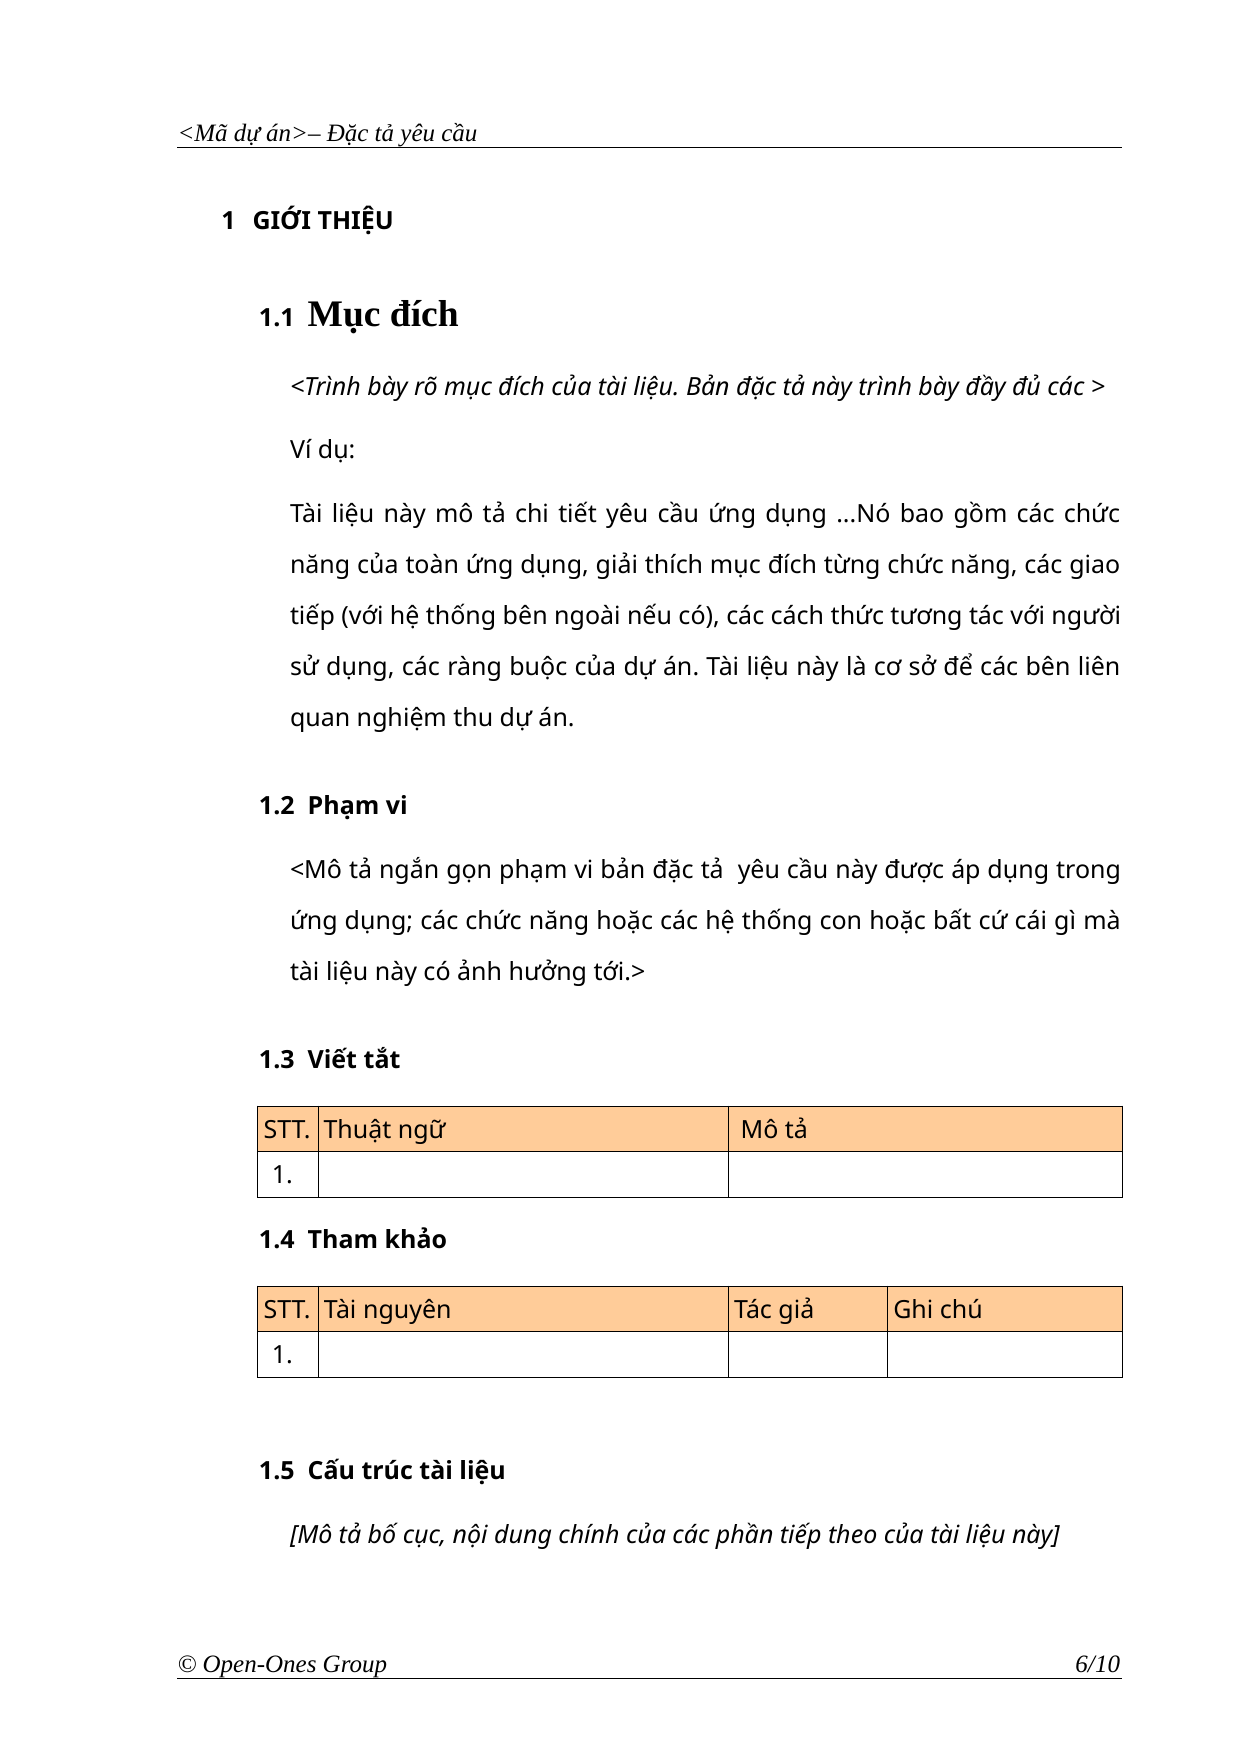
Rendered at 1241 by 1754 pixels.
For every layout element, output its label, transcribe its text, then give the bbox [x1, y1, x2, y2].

list <Trình bày rõ mục đích của tài liệu. Bản đặc tả này trình bày đầy đủ các > [252, 368, 1122, 402]
table_cell [729, 1152, 1122, 1197]
table_header Thuật ngữ [319, 1107, 728, 1151]
table_cell [258, 1332, 318, 1377]
table_header Mô tả [729, 1107, 1122, 1151]
table_cell [319, 1332, 728, 1377]
table_cell [258, 1152, 318, 1197]
table_cell [888, 1332, 1122, 1377]
table_cell [319, 1152, 728, 1197]
table_header Tác giả [729, 1287, 887, 1331]
subtitle Phạm vi [252, 788, 1122, 822]
list [Mô tả bố cục, nội dung chính của các phần tiếp theo của tài liệu này] [252, 1516, 1122, 1551]
list Ví dụ: [252, 432, 1122, 466]
table_header STT. [258, 1107, 318, 1151]
list <Mô tả ngắn gọn phạm vi bản đặc tả yêu cầu này được áp dụng trong ứng dụng; các chức năng hoặc các hệ thống con hoặc bất cứ cái gì mà tài liệu này có ảnh hưởng tới.> [252, 851, 1122, 988]
subtitle GIỚI THIỆU [215, 202, 1122, 236]
subtitle Tham khảo [252, 1222, 1122, 1256]
table_cell [729, 1332, 887, 1377]
subtitle Mục đích [252, 291, 1122, 334]
table_header Tài nguyên [319, 1287, 728, 1331]
table_header Ghi chú [888, 1287, 1122, 1331]
subtitle Cấu trúc tài liệu [252, 1453, 1122, 1487]
table_header STT. [258, 1287, 318, 1331]
list Tài liệu này mô tả chi tiết yêu cầu ứng dụng ...Nó bao gồm các chức năng của toàn ứng dụng, giải thích mục đích từng chức năng, các giao tiếp (với hệ thống bên ngoài nếu có), các cách thức tương tác với người sử dụng, các ràng buộc của dự án. Tài liệu này là cơ sở để các bên liên quan nghiệm thu dự án. [252, 495, 1122, 733]
subtitle Viết tắt [252, 1042, 1122, 1076]
